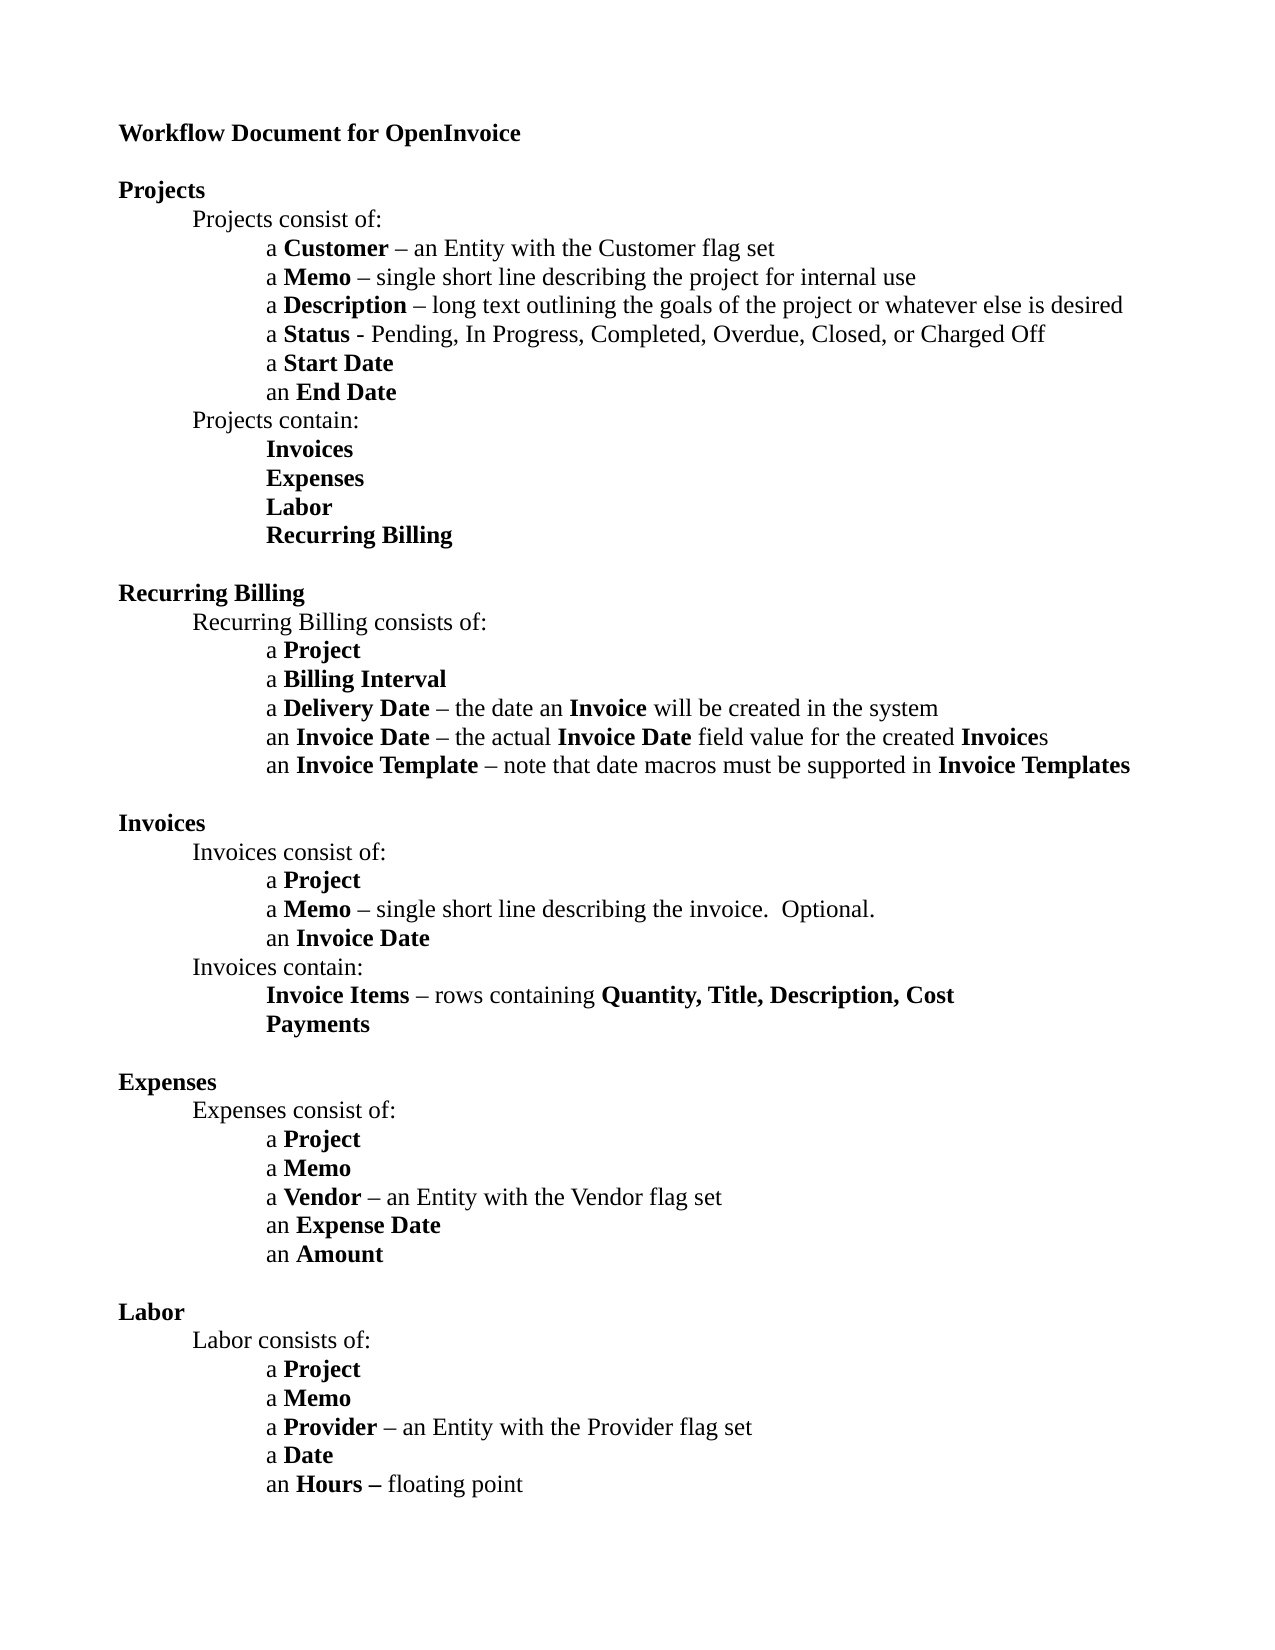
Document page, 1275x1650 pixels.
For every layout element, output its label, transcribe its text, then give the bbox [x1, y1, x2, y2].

text Expenses [118, 1067, 1157, 1096]
text a Description – long text outlining the goals of the project or whatever else is desired [118, 291, 1157, 319]
text Expenses consist of: [118, 1096, 1157, 1124]
text a Date [118, 1441, 1157, 1469]
text Payments [118, 1009, 1157, 1038]
text Recurring Billing consists of: [118, 607, 1157, 636]
text an Expense Date [118, 1211, 1157, 1239]
text Expenses [118, 463, 1157, 492]
text a Status - Pending, In Progress, Completed, Overdue, Closed, or Charged Off [118, 319, 1157, 348]
text an Amount [118, 1239, 1157, 1268]
text Invoices contain: [118, 952, 1157, 981]
text a Delivery Date – the date an Invoice will be created in the system [118, 693, 1157, 722]
text an End Date [118, 377, 1157, 406]
text Labor consists of: [118, 1326, 1157, 1354]
text a Project [118, 866, 1157, 894]
text a Customer – an Entity with the Customer flag set [118, 233, 1157, 262]
text a Project [118, 636, 1157, 664]
text Invoices consist of: [118, 837, 1157, 866]
text a Memo – single short line describing the invoice. Optional. [118, 894, 1157, 923]
text Labor [118, 492, 1157, 521]
text a Memo [118, 1383, 1157, 1412]
text Invoices [118, 434, 1157, 463]
text a Project [118, 1354, 1157, 1383]
text Projects contain: [118, 406, 1157, 434]
text a Billing Interval [118, 664, 1157, 693]
text a Memo – single short line describing the project for internal use [118, 262, 1157, 291]
text an Invoice Template – note that date macros must be supported in Invoice Templates [118, 751, 1157, 779]
text an Hours – floating point [118, 1469, 1157, 1498]
text Invoices [118, 808, 1157, 837]
text a Memo [118, 1153, 1157, 1182]
text Recurring Billing [118, 578, 1157, 607]
text an Invoice Date [118, 923, 1157, 952]
text Labor [118, 1297, 1157, 1326]
text a Vendor – an Entity with the Vendor flag set [118, 1182, 1157, 1211]
text Workflow Document for OpenInvoice [118, 118, 1157, 147]
text a Project [118, 1124, 1157, 1153]
text a Start Date [118, 348, 1157, 377]
text an Invoice Date – the actual Invoice Date field value for the created Invoices [118, 722, 1157, 751]
text Invoice Items – rows containing Quantity, Title, Description, Cost [118, 981, 1157, 1009]
text Recurring Billing [118, 521, 1157, 549]
text a Provider – an Entity with the Provider flag set [118, 1412, 1157, 1441]
text Projects [118, 176, 1157, 204]
text Projects consist of: [118, 204, 1157, 233]
